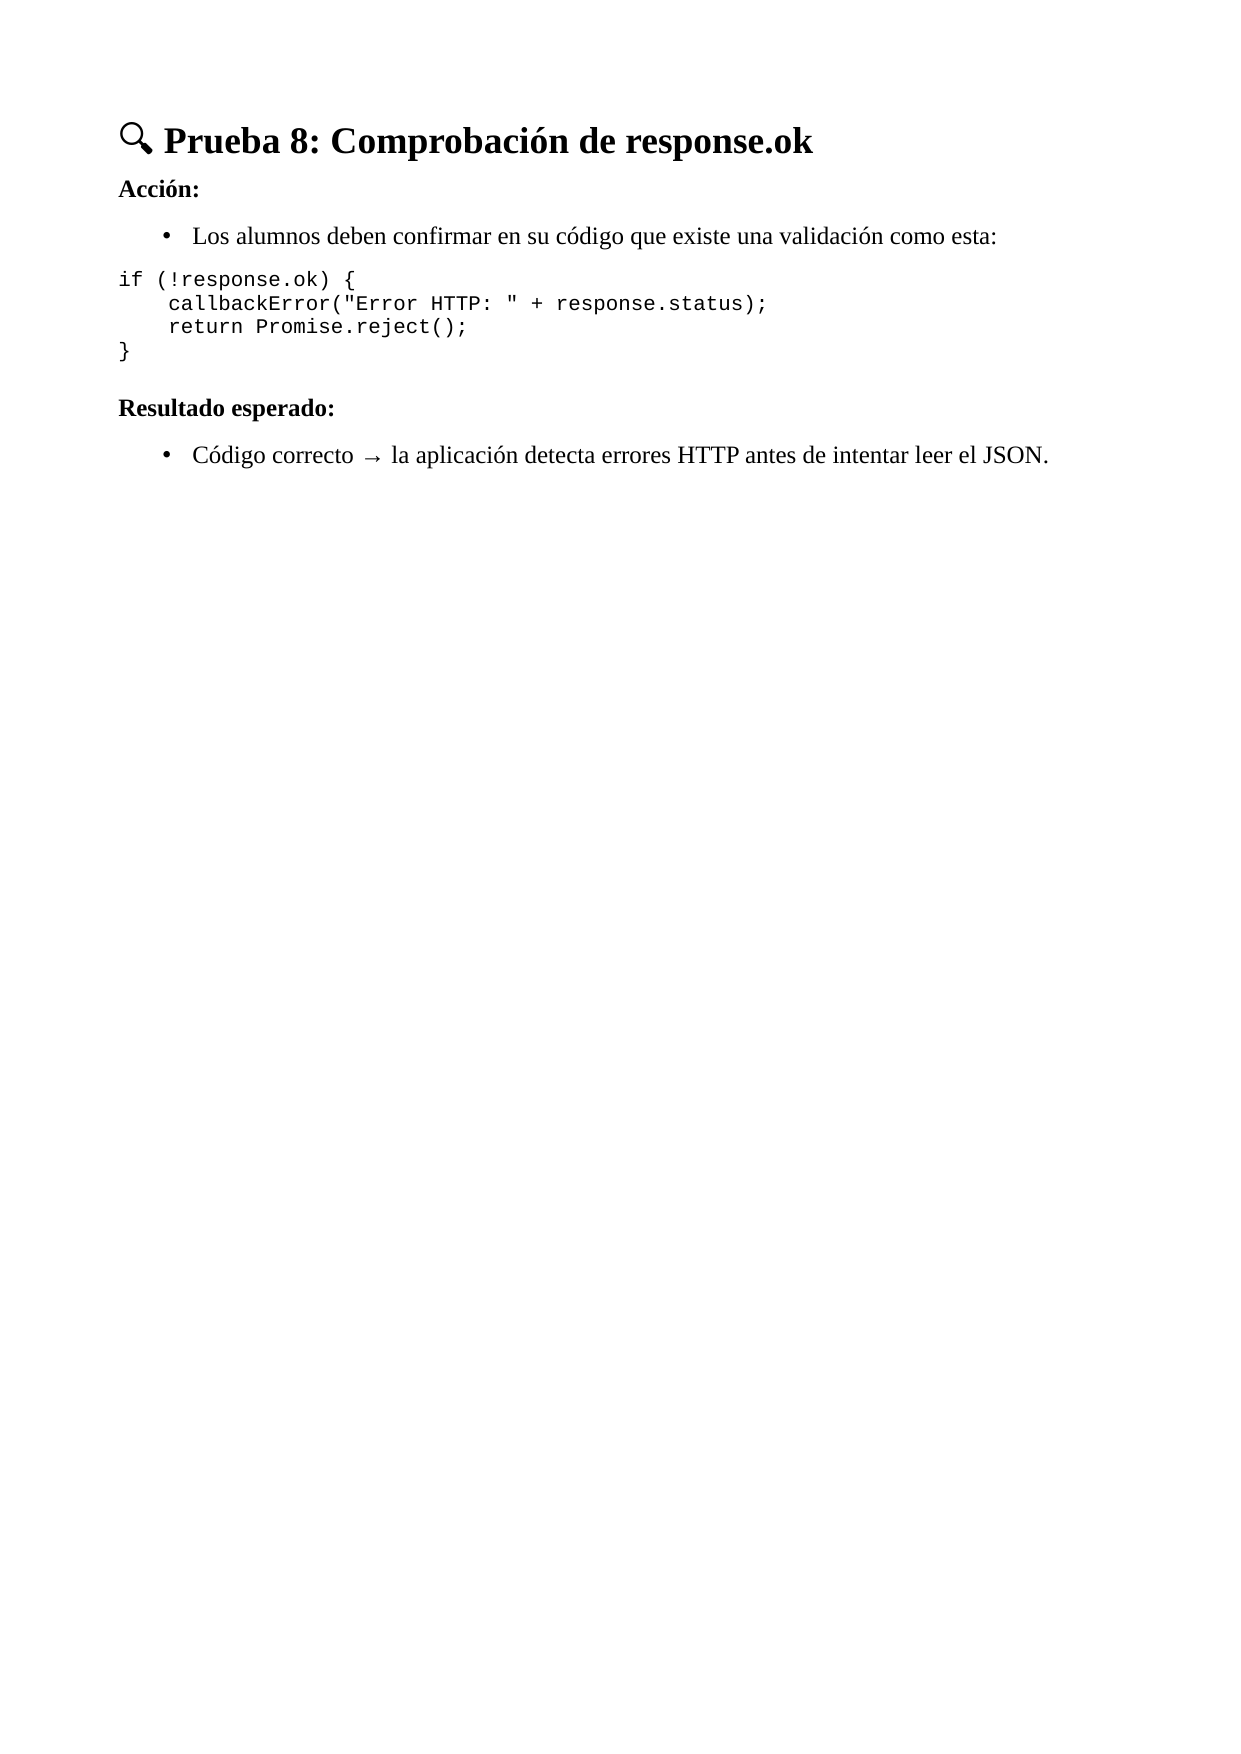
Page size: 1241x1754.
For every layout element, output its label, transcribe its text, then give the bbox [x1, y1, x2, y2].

text } [118, 340, 1122, 363]
subtitle 🔍 Prueba 8: Comprobación de response.ok [118, 118, 1122, 161]
text if (!response.ok) { [118, 269, 1122, 293]
text callbackError("Error HTTP: " + response.status); [118, 293, 1122, 316]
list Código correcto → la aplicación detecta errores HTTP antes de intentar leer el JSON. [162, 441, 1122, 469]
list Los alumnos deben confirmar en su código que existe una validación como esta: [162, 221, 1122, 250]
text Acción: [118, 174, 1122, 202]
text Resultado esperado: [118, 393, 1122, 422]
text return Promise.reject(); [118, 316, 1122, 340]
